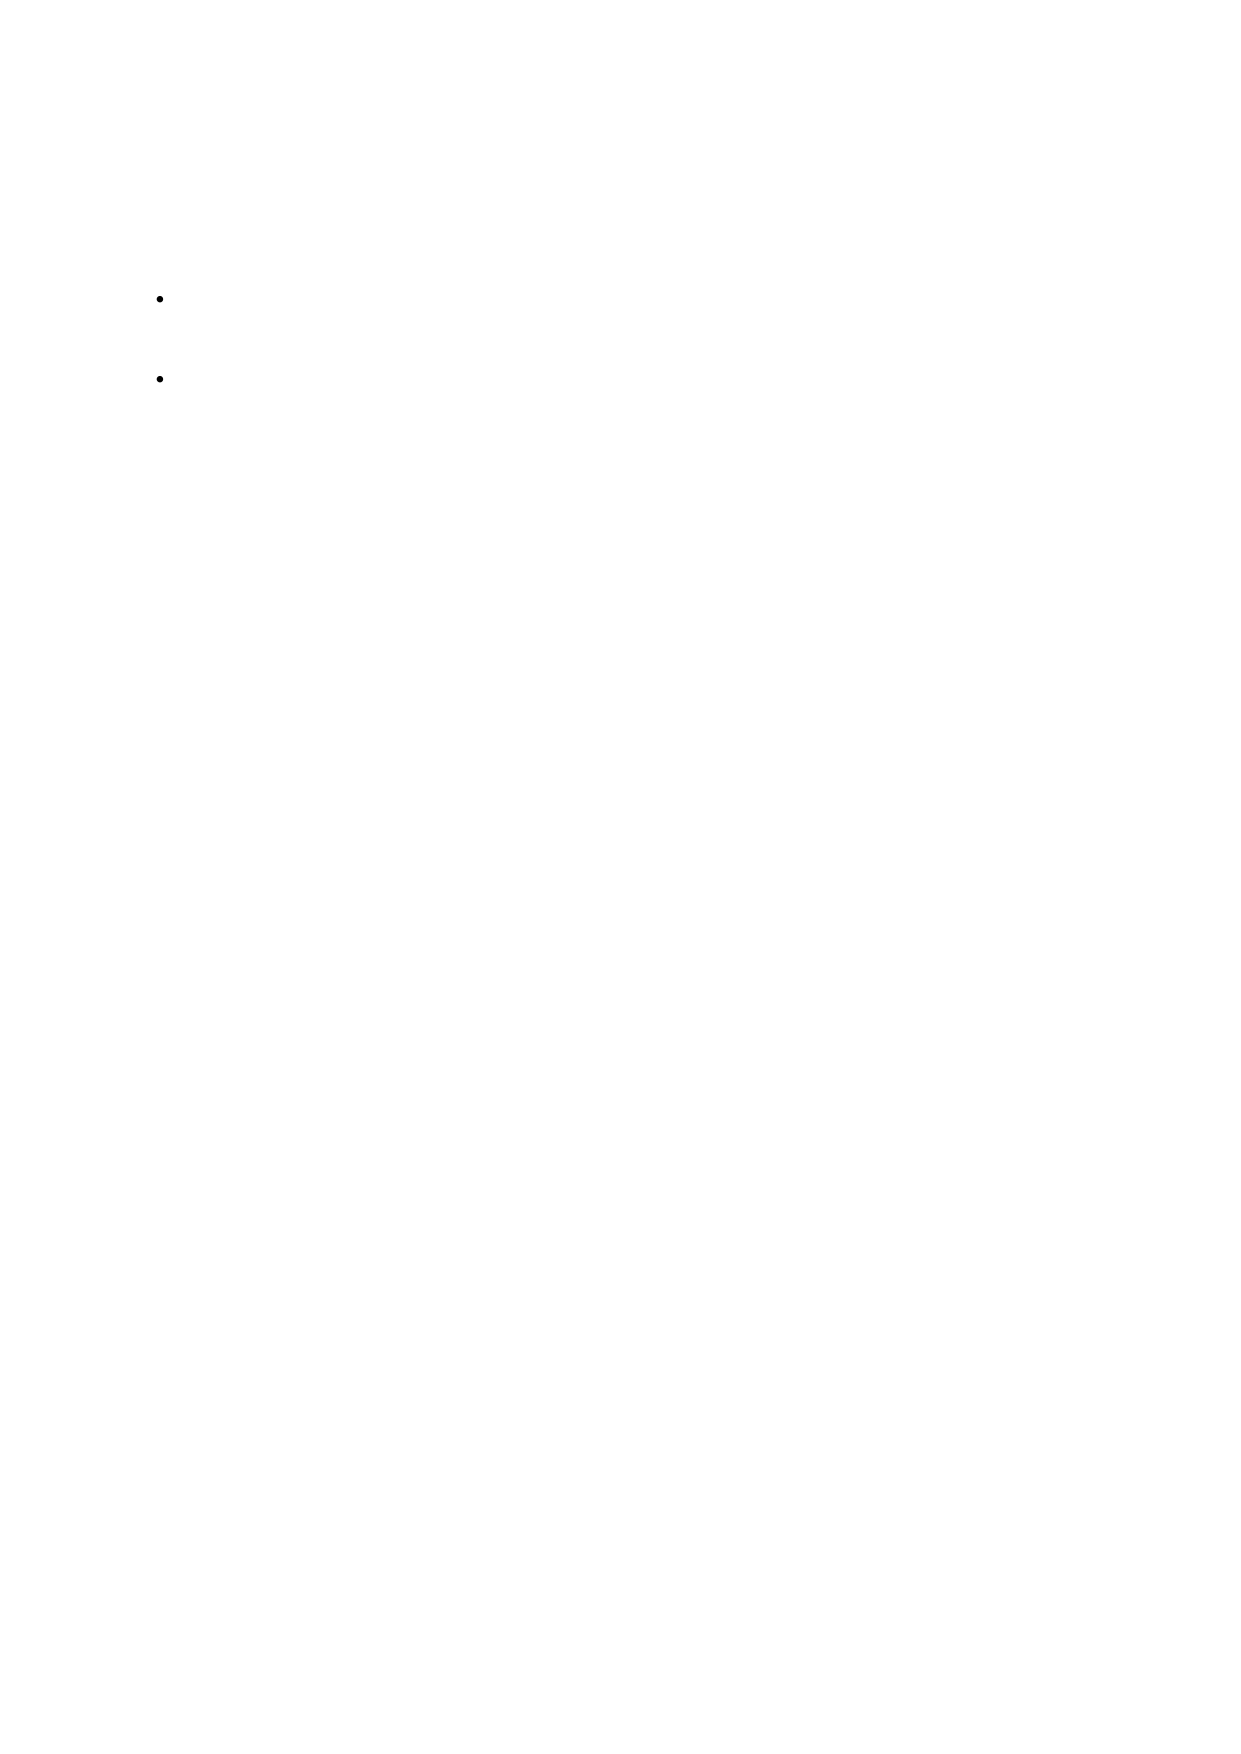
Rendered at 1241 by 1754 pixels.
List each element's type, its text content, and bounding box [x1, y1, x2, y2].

list Gratitude: The feeling of acceptance for those who have made the effort for my excellence (p. 179 / OCR p. 85). [156, 750, 1122, 812]
list Distinguishing Intention from Competence: The difference between intention (the natural acceptance to want happiness for oneself and the other) and competence (the ability to fulfill that intention) (p. 153-154 / OCR p. 59-60). Trust is specifically placed on the intention of the other. The text argues that our natural acceptance (intention) is always positive – we want to be happy and make others happy (p. 151-152 / OCR p. 57-58; p. 158-159 / OCR p. 64-65). Competence, however, varies. The common mistake is doubting the other's intention based on their lack of competence (p. 154 / OCR p. 60; p. 155 / OCR p. 61). Trusting the intention allows us to see the other as fundamentally similar and well-meaning, even when they make mistakes (lack competence). This prevents the relationship from breaking down due to misunderstandings about competence. [162, 1219, 1122, 1545]
list Care: The feeling of responsibility and commitment for nurturing and protection of the Body of my relative (p. 176 / OCR p. 82). [156, 461, 1122, 523]
list Guidance: The feeling of responsibility and commitment for ensuring the right understanding and right feeling in the Self of my relative (p. 176 / OCR p. 82). [156, 541, 1122, 603]
list Love: The feeling of being related to all (p. 182 / OCR p. 88). [156, 831, 1122, 860]
list Affection: The feeling of being related to the other (p. 174 / OCR p. 80). [156, 413, 1122, 442]
list Definition and Assurance: Trust is defined as "to be assured that the other intends to make me happy and prosperous" (p. 151 / OCR p. 57; p. 158 / OCR p. 64). Since continuous happiness and prosperity is our basic aspiration, being assured of the other's positive intention towards this provides a fundamental sense of security and acceptance. Without this assurance, there is doubt, apprehension, or fear (mistrust), which undermines the relationship from the start (p. 151 / OCR p. 57). [162, 1007, 1122, 1201]
text Based on the textbook (specifically page 142 / OCR page 48), the definite feelings (values) in human relationships are listed as nine: [118, 204, 1122, 266]
list Trust: To be assured that the other intends to make me happy and prosperous (p. 151 / OCR p. 57). [156, 285, 1122, 347]
list Respect: Right evaluation (p. 163 / OCR p. 69). [156, 366, 1122, 394]
text Trust is the foundation value of relationships in several key ways: [118, 959, 1122, 988]
list Reverence: The feeling of acceptance for excellence (p. 177 / OCR p. 83). [156, 622, 1122, 651]
text All these feelings are in the Self, not the Body, and are central to fulfilling relationships (p. 142 / OCR p. 48). They are naturally acceptable to us (p. 143 / OCR p. 49). [118, 878, 1122, 940]
text Q1. List down the values in human relationship .How is ‘Trust’ the foundation value of relationships ? [118, 118, 1122, 176]
list Feeling Related: When we have trust in the other's intention, we "feel related to the other." Conversely, if we doubt the intention, we feel "opposition" (p. 156 / OCR p. 62; p. 160 / [162, 1564, 1122, 1626]
list Glory: The feeling of acceptance for those who have made effort for excellence (p. 179 / OCR p. 85). [156, 670, 1122, 731]
